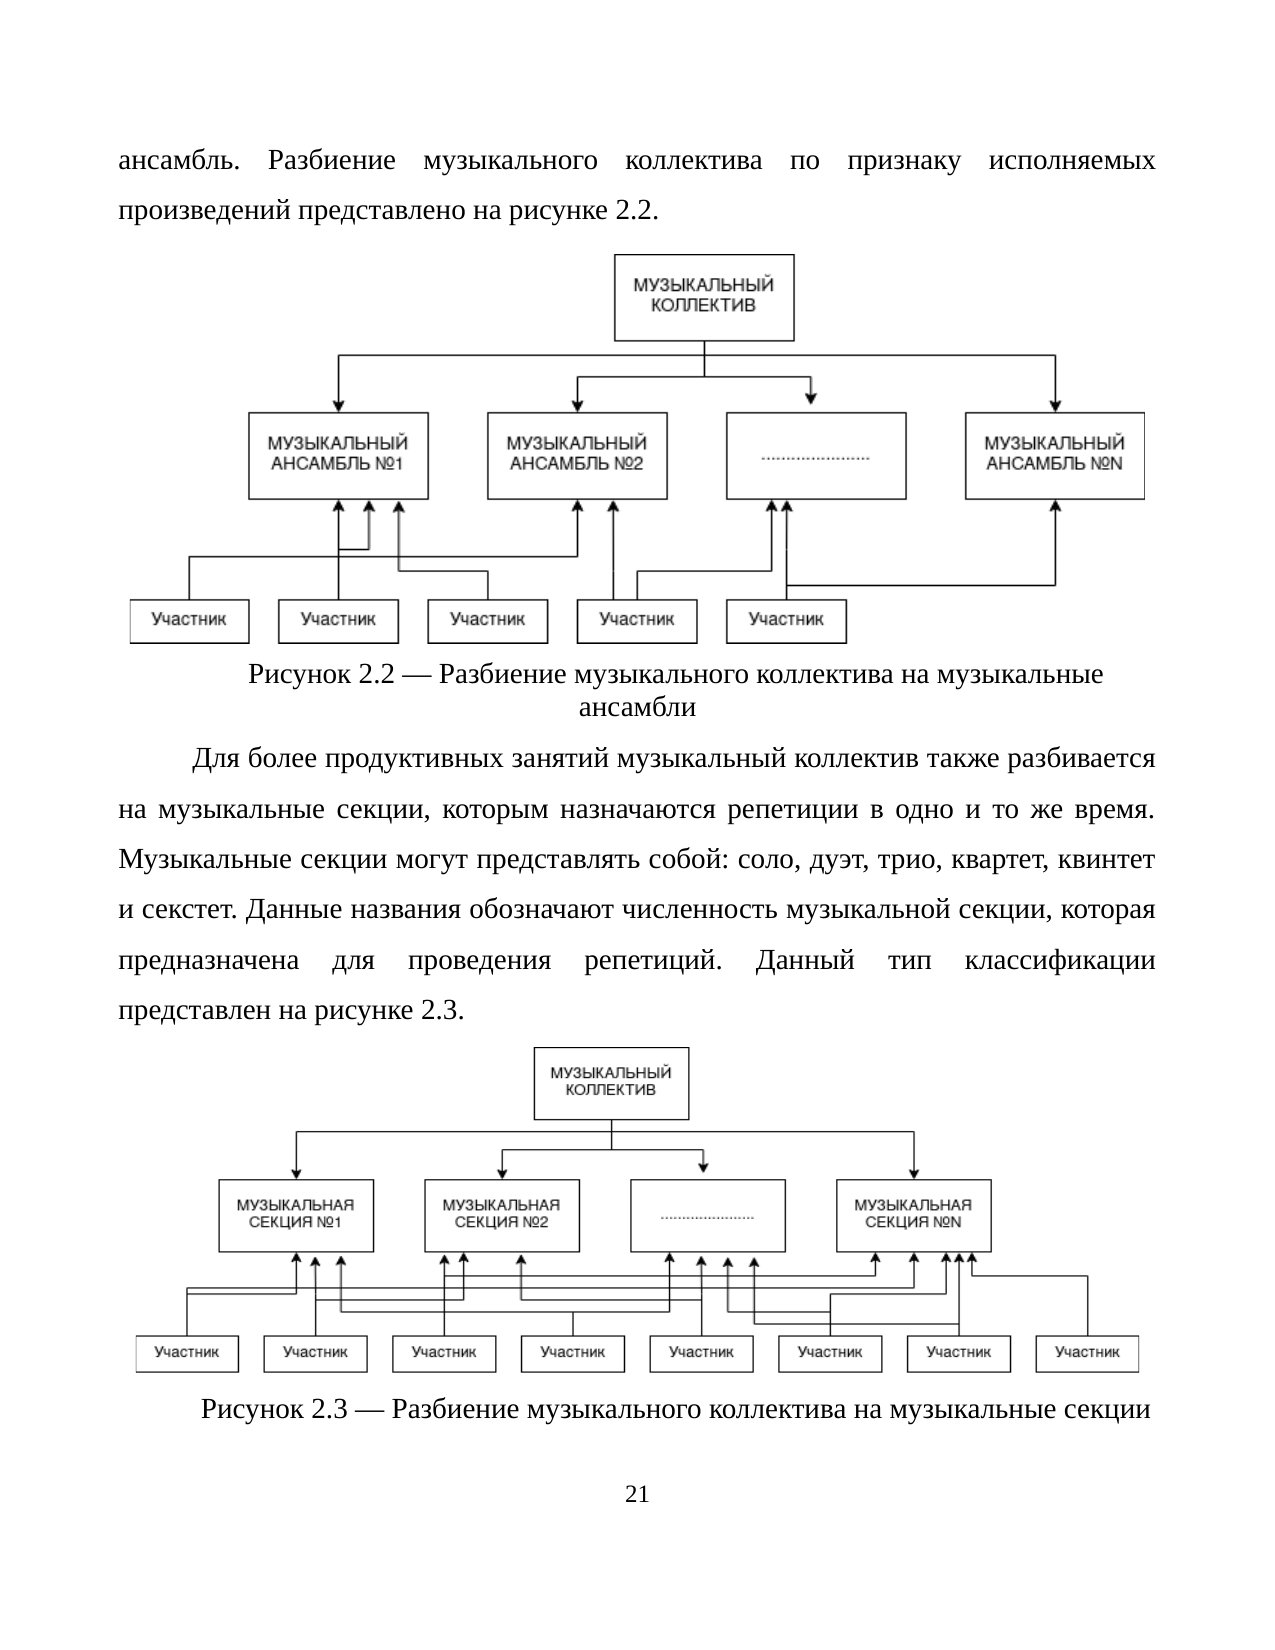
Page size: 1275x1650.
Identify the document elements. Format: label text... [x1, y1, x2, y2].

text Рисунок 2.2 — Разбиение музыкального коллектива на музыкальные ансамбли [118, 242, 1157, 723]
text ансамбль. Разбиение музыкального коллектива по признаку исполняемых произведений представлено на рисунке 2.2. [118, 142, 1157, 226]
text Рисунок 2.3 — Разбиение музыкального коллектива на музыкальные секции [118, 1030, 1157, 1425]
text Для более продуктивных занятий музыкальный коллектив также разбивается на музыкальные секции, которым назначаются репетиции в одно и то же время. Музыкальные секции могут представлять собой: соло, дуэт, трио, квартет, квинтет и секстет. Данные названия обозначают численность музыкальной секции, которая предназначена для проведения репетиций. Данный тип классификации представлен на рисунке 2.3. [118, 741, 1157, 1026]
picture [135, 1047, 1140, 1374]
picture [129, 254, 1145, 644]
